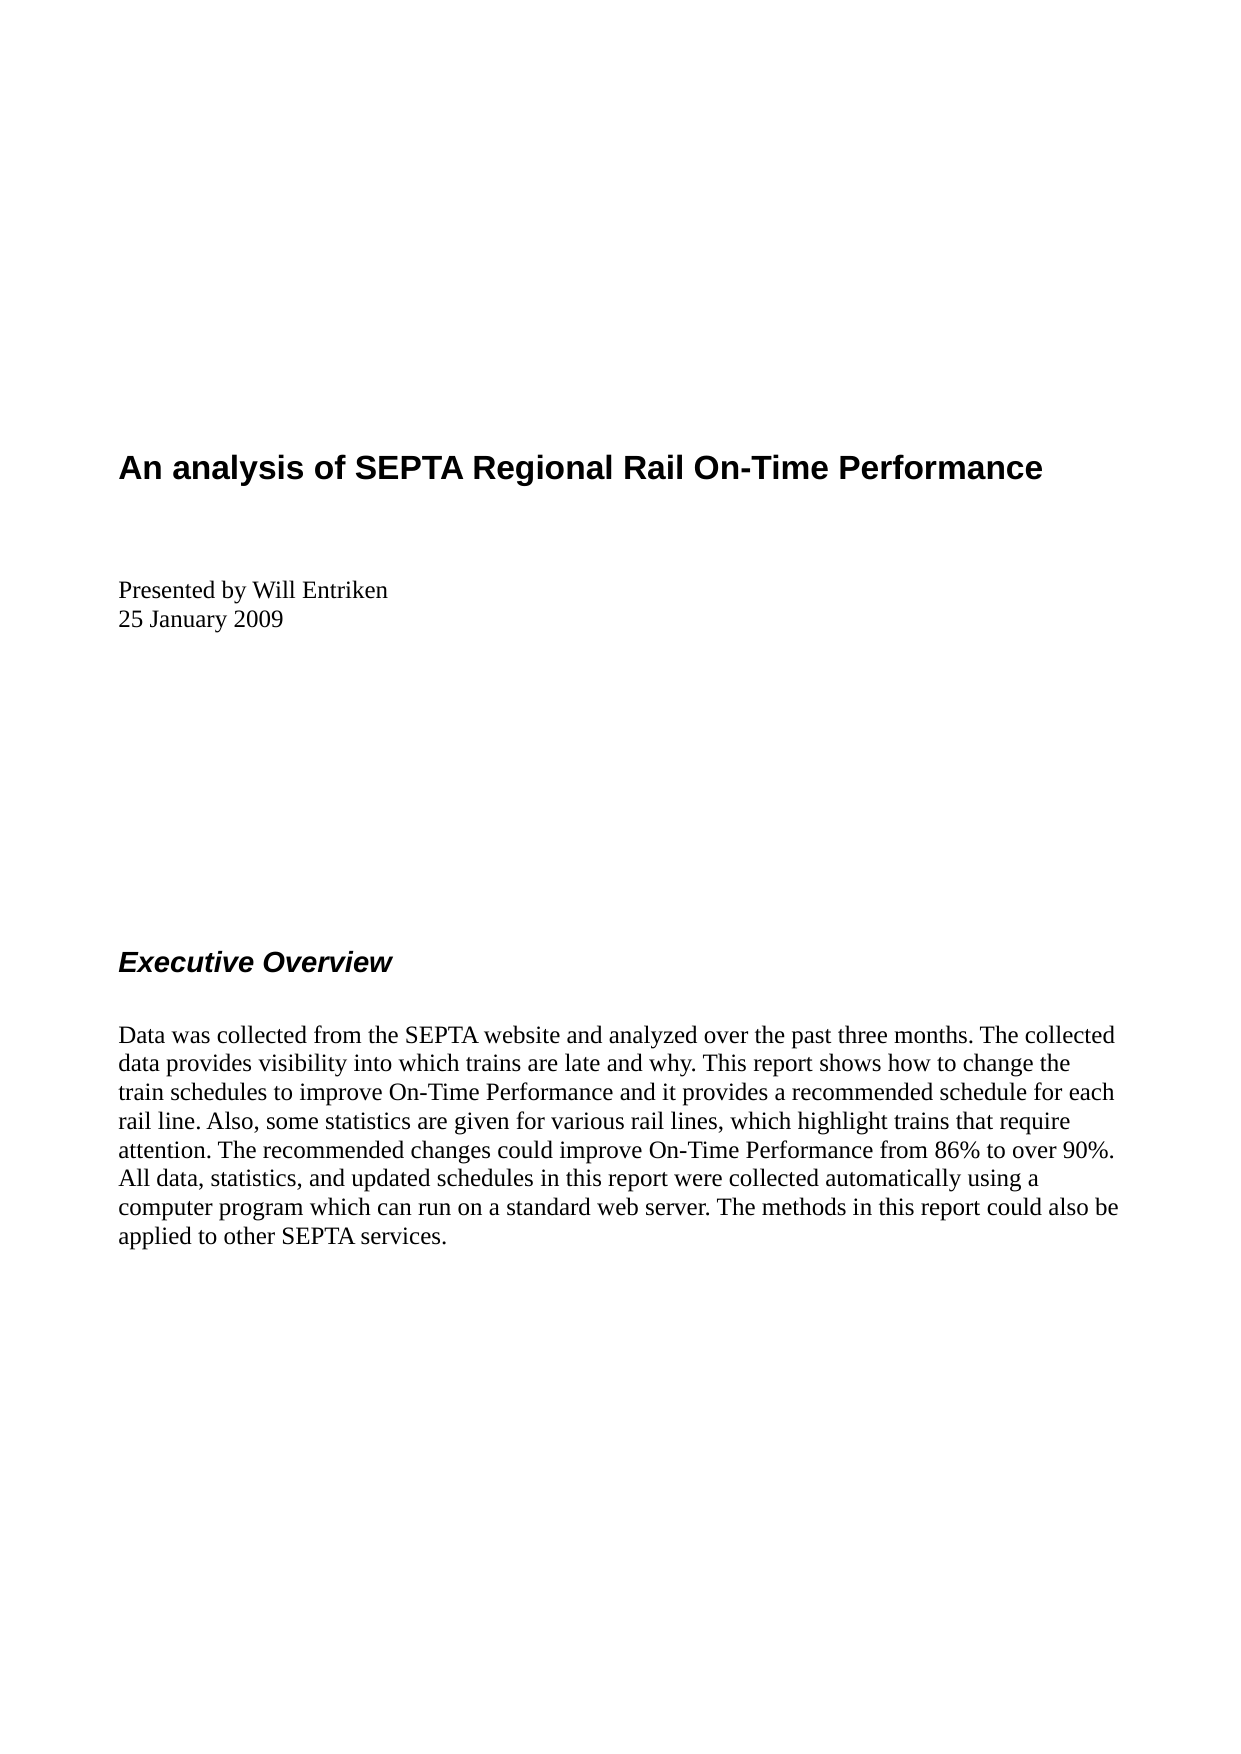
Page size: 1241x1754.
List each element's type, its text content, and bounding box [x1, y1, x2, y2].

subtitle An analysis of SEPTA Regional Rail On-Time Performance [118, 448, 1122, 486]
text Data was collected from the SEPTA website and analyzed over the past three months. The collected data provides visibility into which trains are late and why. This report shows how to change the train schedules to improve On-Time Performance and it provides a recommended schedule for each rail line. Also, some statistics are given for various rail lines, which highlight trains that require attention. The recommended changes could improve On-Time Performance from 86% to over 90%. All data, statistics, and updated schedules in this report were collected automatically using a computer program which can run on a standard web server. The methods in this report could also be applied to other SEPTA services. [118, 1020, 1122, 1250]
text Presented by Will Entriken [118, 575, 1122, 604]
text 25 January 2009 [118, 604, 1122, 632]
subtitle Executive Overview [118, 945, 1122, 978]
